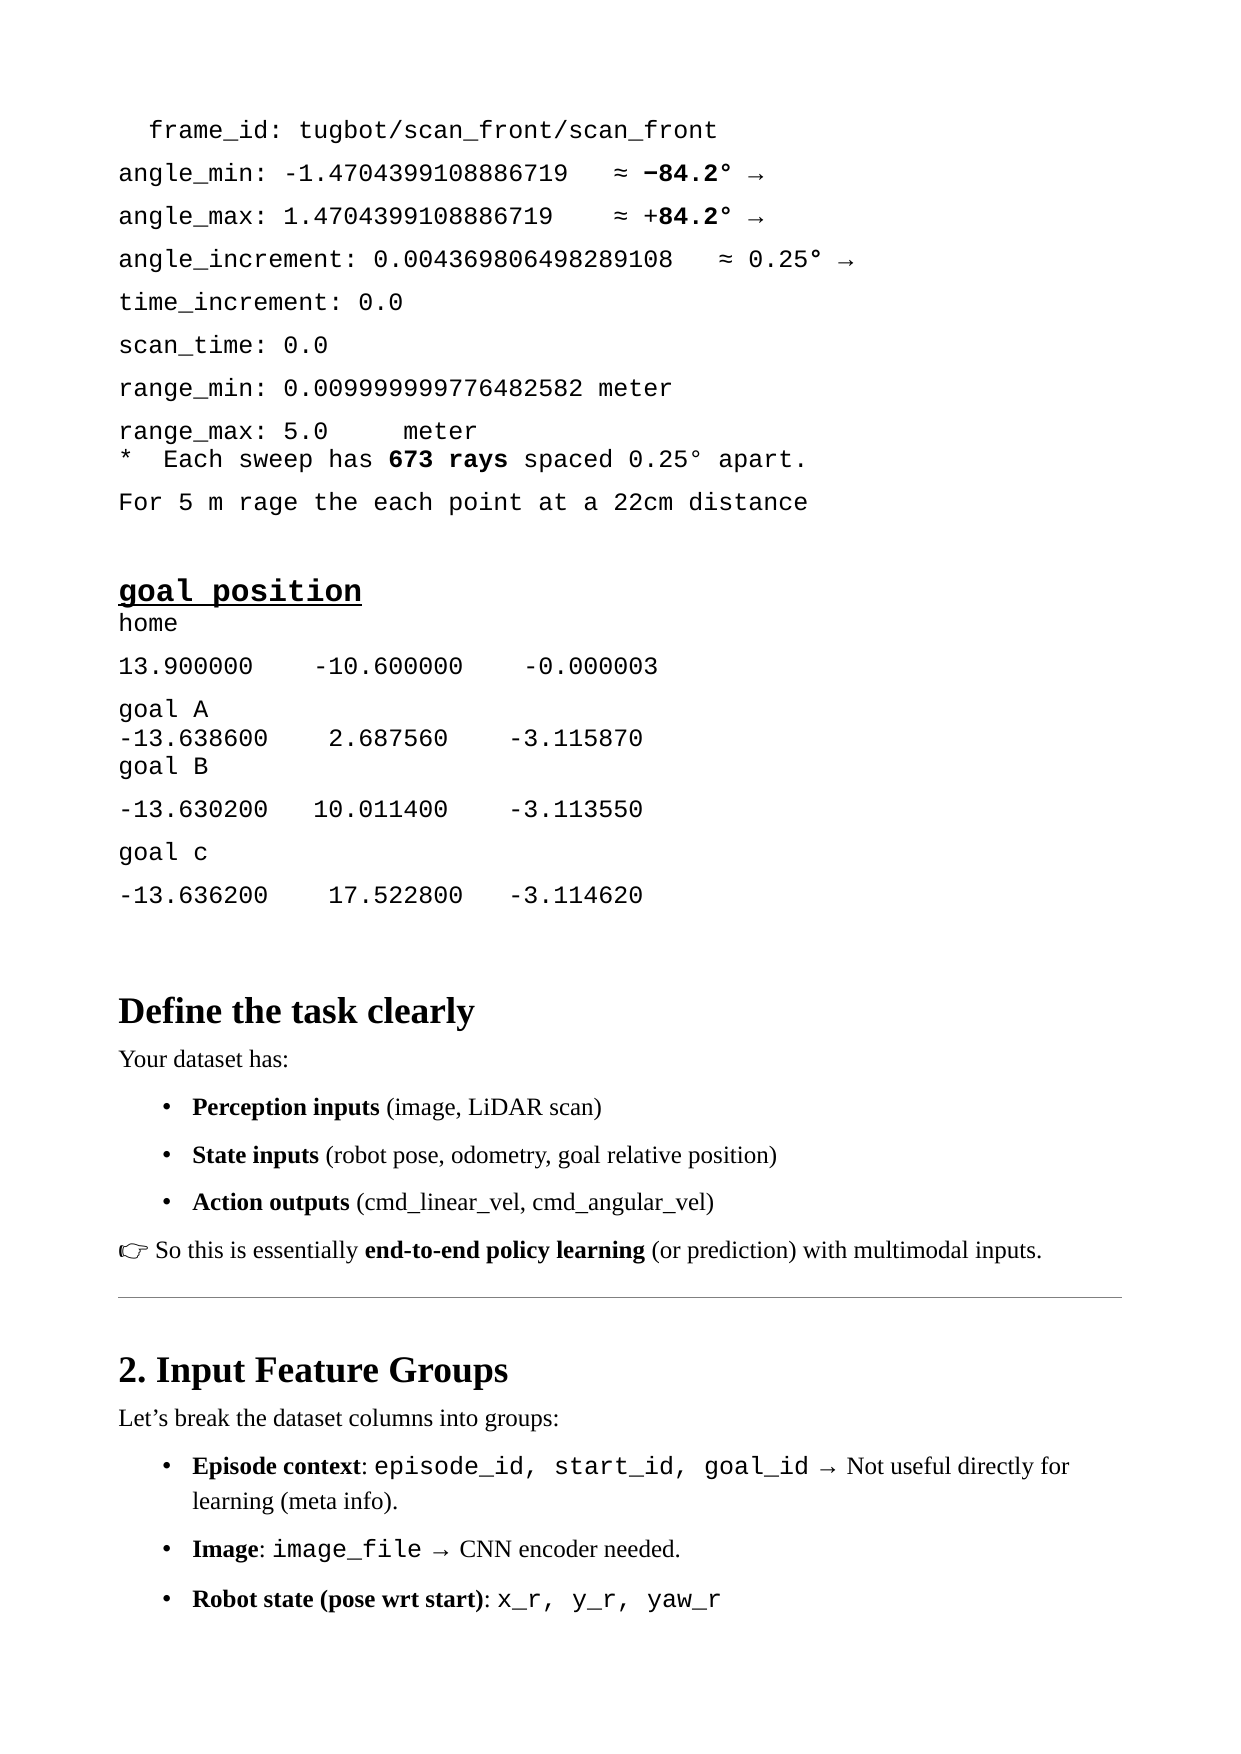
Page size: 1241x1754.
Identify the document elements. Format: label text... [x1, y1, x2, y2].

text range_min: 0.009999999776482582 meter [118, 376, 1122, 404]
subtitle 2. Input Feature Groups [118, 1348, 1122, 1391]
text angle_min: -1.4704399108886719 ≈ −84.2° → [118, 161, 1122, 189]
text For 5 m rage the each point at a 22cm distance [118, 490, 1122, 518]
text goal position home [118, 576, 1122, 639]
subtitle Define the task clearly [118, 989, 1122, 1032]
text range_max: 5.0 meter * Each sweep has 673 rays spaced 0.25° apart. [118, 418, 1122, 475]
list Episode context: episode_id, start_id, goal_id → Not useful directly for learning (meta info). [162, 1451, 1122, 1515]
list Action outputs (cmd_linear_vel, cmd_angular_vel) [162, 1187, 1122, 1216]
text Let’s break the dataset columns into groups: [118, 1403, 1122, 1432]
text time_increment: 0.0 [118, 290, 1122, 318]
list Image: image_file → CNN encoder needed. [162, 1534, 1122, 1564]
text frame_id: tugbot/scan_front/scan_front [118, 118, 1122, 146]
text goal c [118, 839, 1122, 868]
text -13.636200 17.522800 -3.114620 [118, 882, 1122, 911]
list State inputs (robot pose, odometry, goal relative position) [162, 1140, 1122, 1168]
text angle_increment: 0.004369806498289108 ≈ 0.25° → [118, 247, 1122, 275]
text Your dataset has: [118, 1044, 1122, 1073]
text goal A -13.638600 2.687560 -3.115870 goal B [118, 697, 1122, 782]
text -13.630200 10.011400 -3.113550 [118, 796, 1122, 825]
text angle_max: 1.4704399108886719 ≈ +84.2° → [118, 204, 1122, 232]
list Perception inputs (image, LiDAR scan) [162, 1092, 1122, 1121]
list Robot state (pose wrt start): x_r, y_r, yaw_r [162, 1584, 1122, 1614]
text 👉 So this is essentially end-to-end policy learning (or prediction) with multimodal inputs. [118, 1235, 1122, 1264]
text scan_time: 0.0 [118, 333, 1122, 361]
text 13.900000 -10.600000 -0.000003 [118, 654, 1122, 682]
